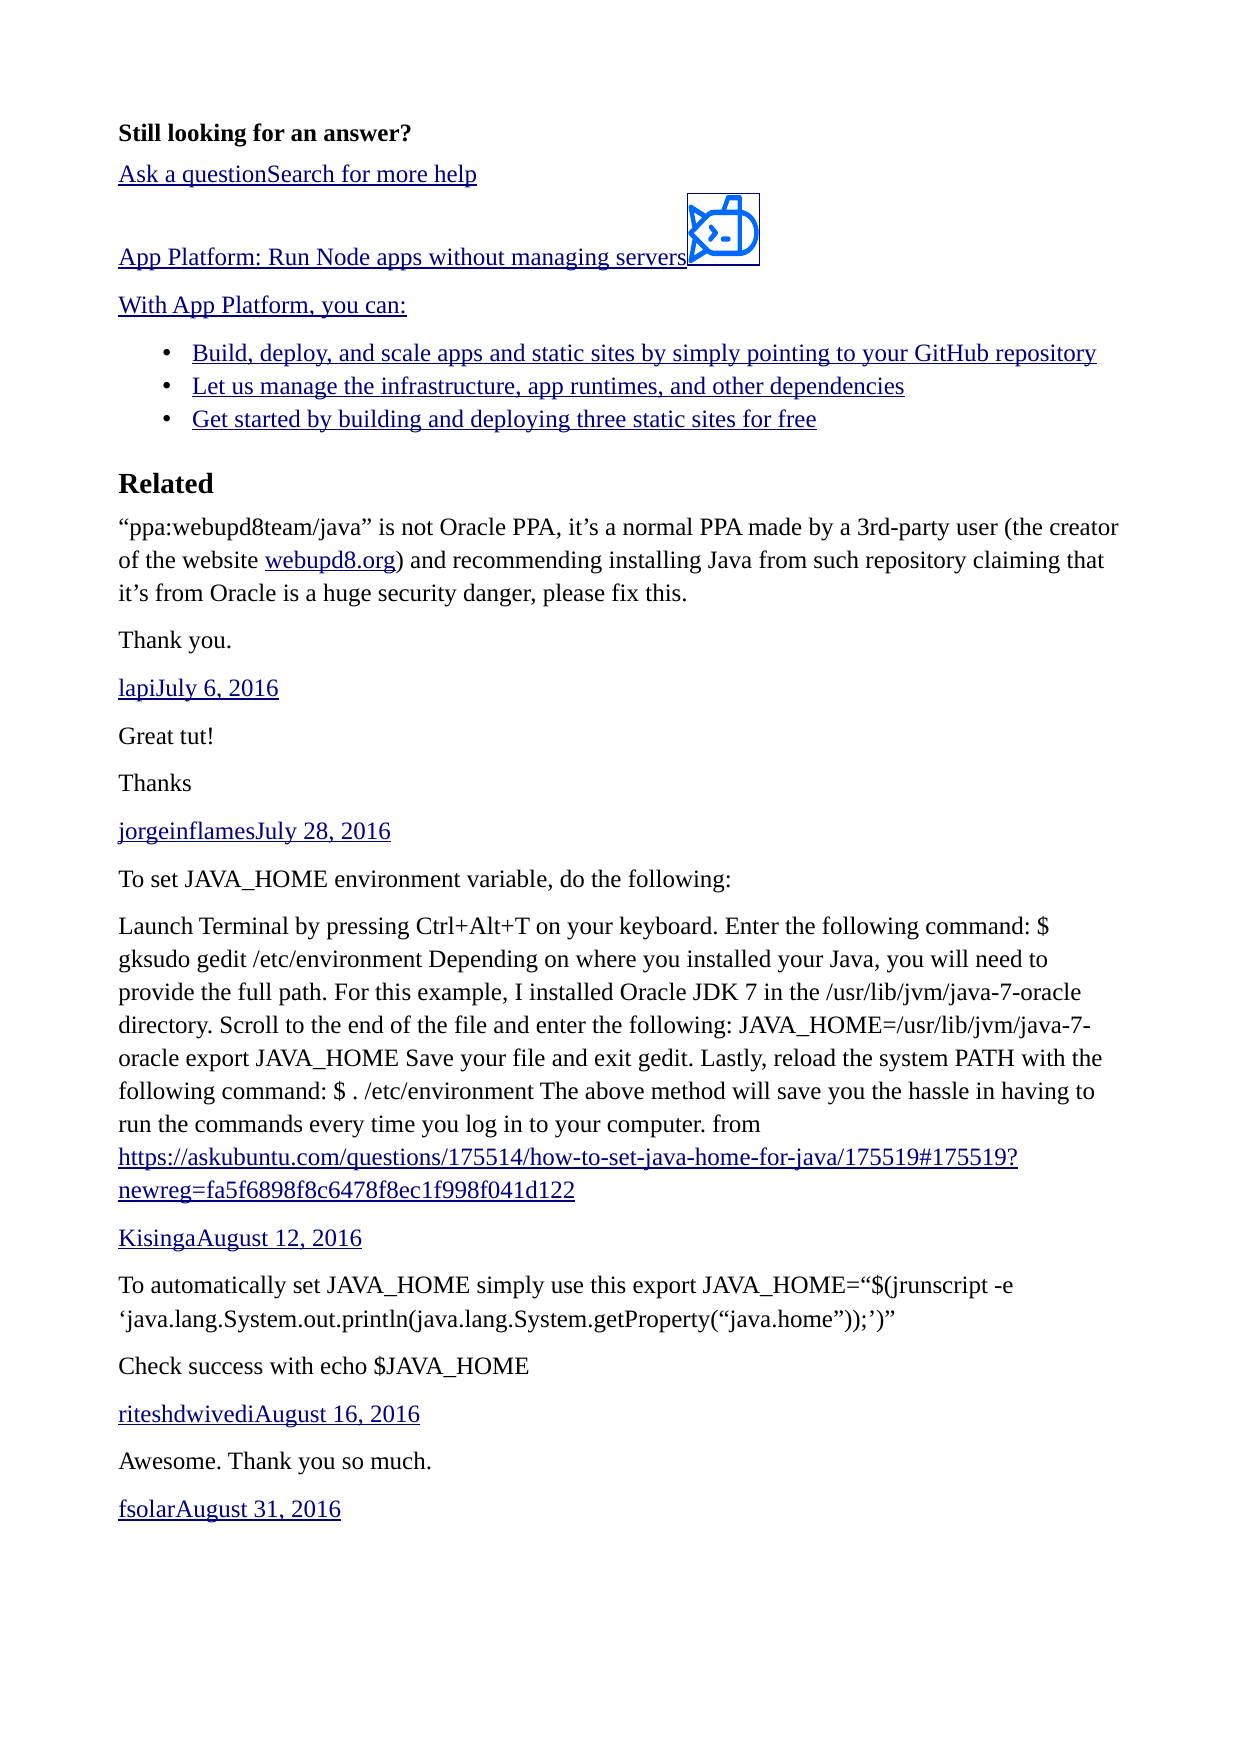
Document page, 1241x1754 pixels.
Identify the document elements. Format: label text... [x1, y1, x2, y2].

text KisingaAugust 12, 2016 [118, 1223, 1122, 1252]
text Launch Terminal by pressing Ctrl+Alt+T on your keyboard. Enter the following command: $ gksudo gedit /etc/environment Depending on where you installed your Java, you will need to provide the full path. For this example, I installed Oracle JDK 7 in the /usr/lib/jvm/java-7-oracle directory. Scroll to the end of the file and enter the following: JAVA_HOME=/usr/lib/jvm/java-7-oracle export JAVA_HOME Save your file and exit gedit. Lastly, reload the system PATH with the following command: $ . /etc/environment The above method will save you the hassle in having to run the commands every time you log in to your computer. from https://askubuntu.com/questions/175514/how-to-set-java-home-for-java/175519#175519?newreg=fa5f6898f8c6478f8ec1f998f041d122 [118, 911, 1122, 1204]
text To set JAVA_HOME environment variable, do the following: [118, 864, 1122, 892]
text Thanks [118, 768, 1122, 797]
text jorgeinflamesJuly 28, 2016 [118, 816, 1122, 845]
list Get started by building and deploying three static sites for free [162, 404, 1122, 432]
text lapiJuly 6, 2016 [118, 673, 1122, 702]
list Let us manage the infrastructure, app runtimes, and other dependencies [162, 371, 1122, 399]
text fsolarAugust 31, 2016 [118, 1494, 1122, 1523]
text “ppa:webupd8team/java” is not Oracle PPA, it’s a normal PPA made by a 3rd-party user (the creator of the website webupd8.org) and recommending installing Java from such repository claiming that it’s from Oracle is a huge security danger, please fix this. [118, 512, 1122, 607]
list Build, deploy, and scale apps and static sites by simply pointing to your GitHub repository [162, 338, 1122, 366]
text riteshdwivediAugust 16, 2016 [118, 1399, 1122, 1428]
subtitle Related [118, 466, 1122, 499]
text Awesome. Thank you so much. [118, 1446, 1122, 1475]
text With App Platform, you can: [118, 290, 1122, 319]
text To automatically set JAVA_HOME simply use this export JAVA_HOME=“$(jrunscript -e ‘java.lang.System.out.println(java.lang.System.getProperty(“java.home”));’)” [118, 1271, 1122, 1332]
text Check success with echo $JAVA_HOME [118, 1351, 1122, 1380]
text Great tut! [118, 721, 1122, 749]
text Ask a questionSearch for more help [118, 159, 1122, 188]
subtitle Still looking for an answer? [118, 118, 1122, 147]
text App Platform: Run Node apps without managing servers [118, 192, 1122, 271]
text Thank you. [118, 626, 1122, 654]
